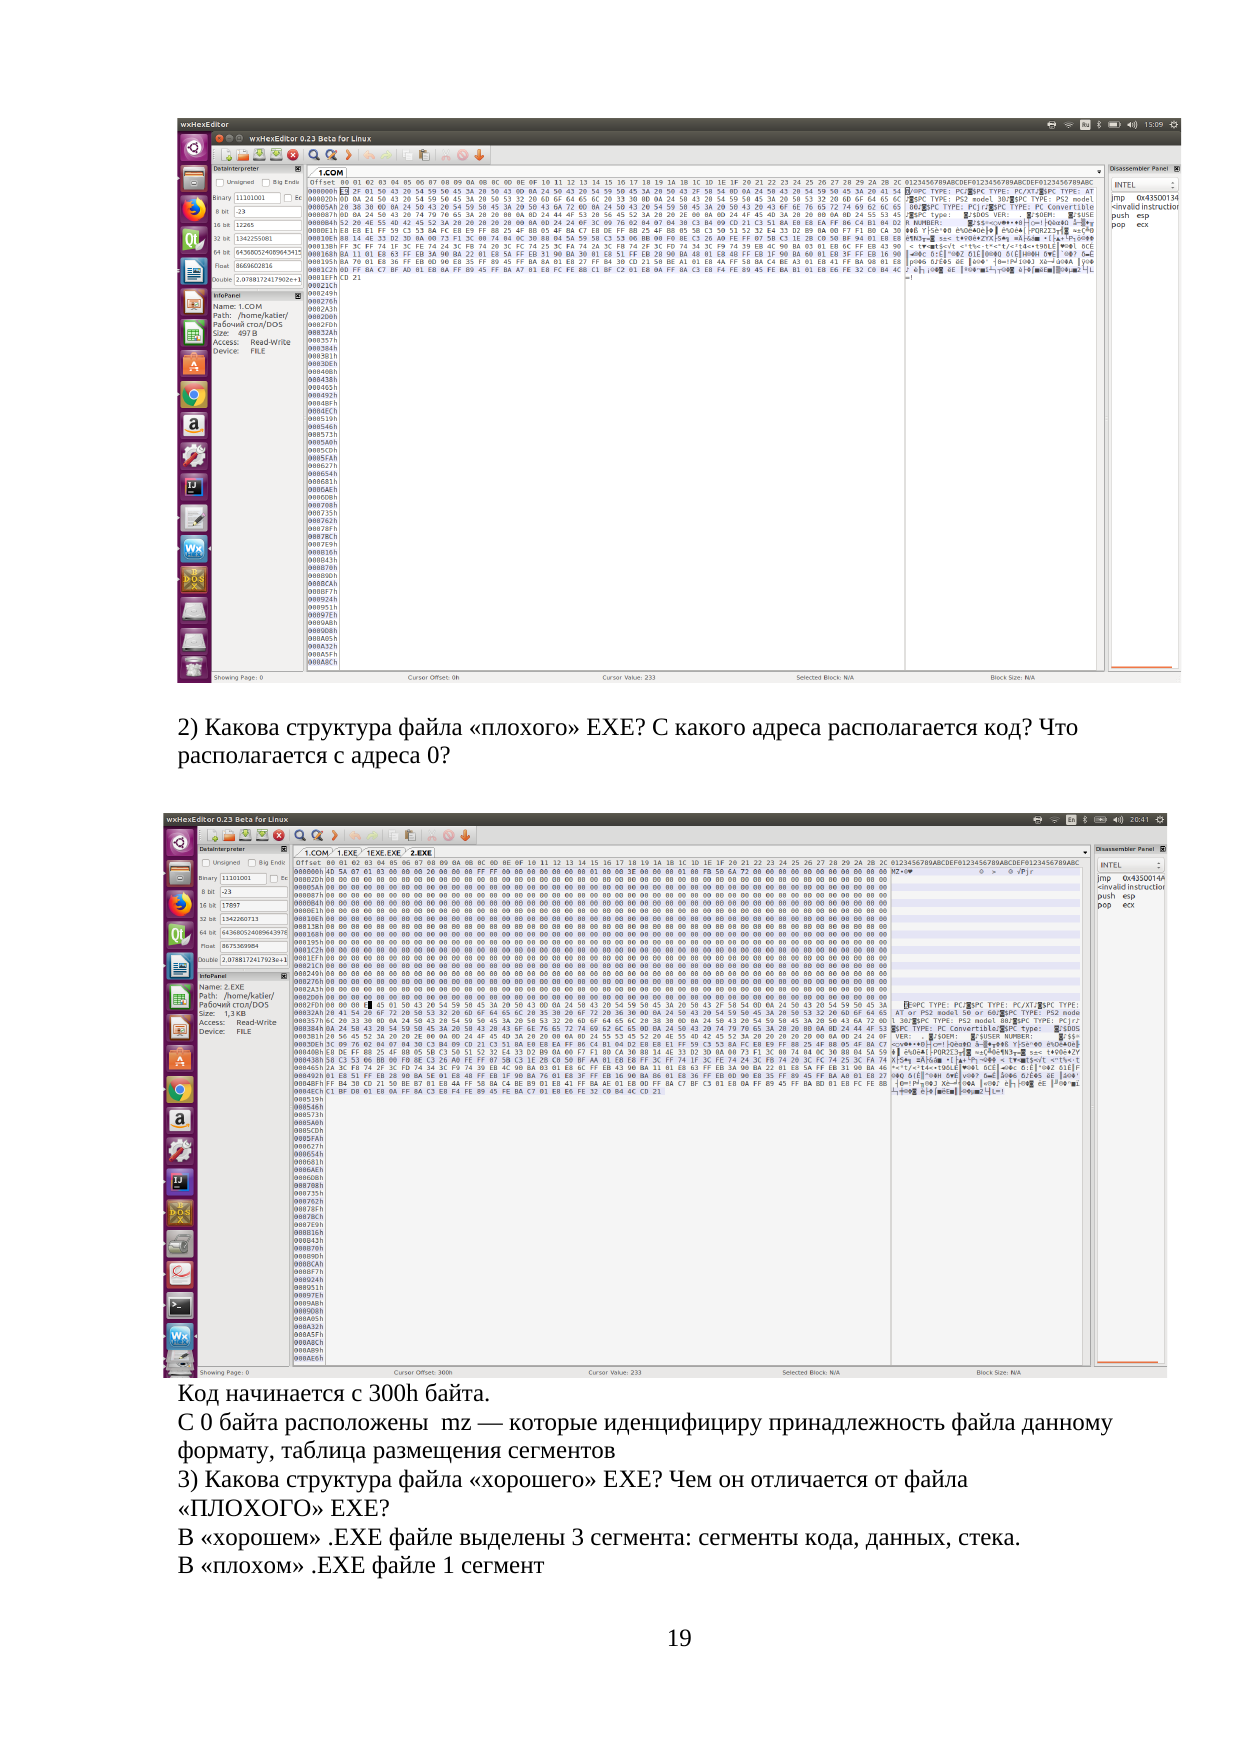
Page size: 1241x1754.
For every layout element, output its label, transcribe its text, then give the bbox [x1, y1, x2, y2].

text В «плохом» .EXE файле 1 сегмент [177, 1551, 1181, 1579]
text 2) Какова структура файла «плохого» ЕХЕ? С какого адреса располагается код? Что [177, 712, 1181, 740]
picture [177, 118, 1182, 683]
text располагается с адреса 0? [177, 740, 1181, 769]
picture [163, 813, 1168, 1378]
text «ПЛОХОГО» ЕХЕ? [177, 1493, 1181, 1522]
text В «хорошем» .EXE файле выделены 3 сегмента: сегменты кода, данных, стека. [177, 1522, 1181, 1551]
text С 0 байта расположены mz — которые иденцифициру принадлежность файла данному формату, таблица размещения сегментов [177, 1407, 1181, 1464]
text 3) Какова структура файла «хорошего» ЕХЕ? Чем он отличается от файла [177, 1464, 1181, 1493]
text Код начинается с 300h байта. [177, 798, 1181, 1407]
